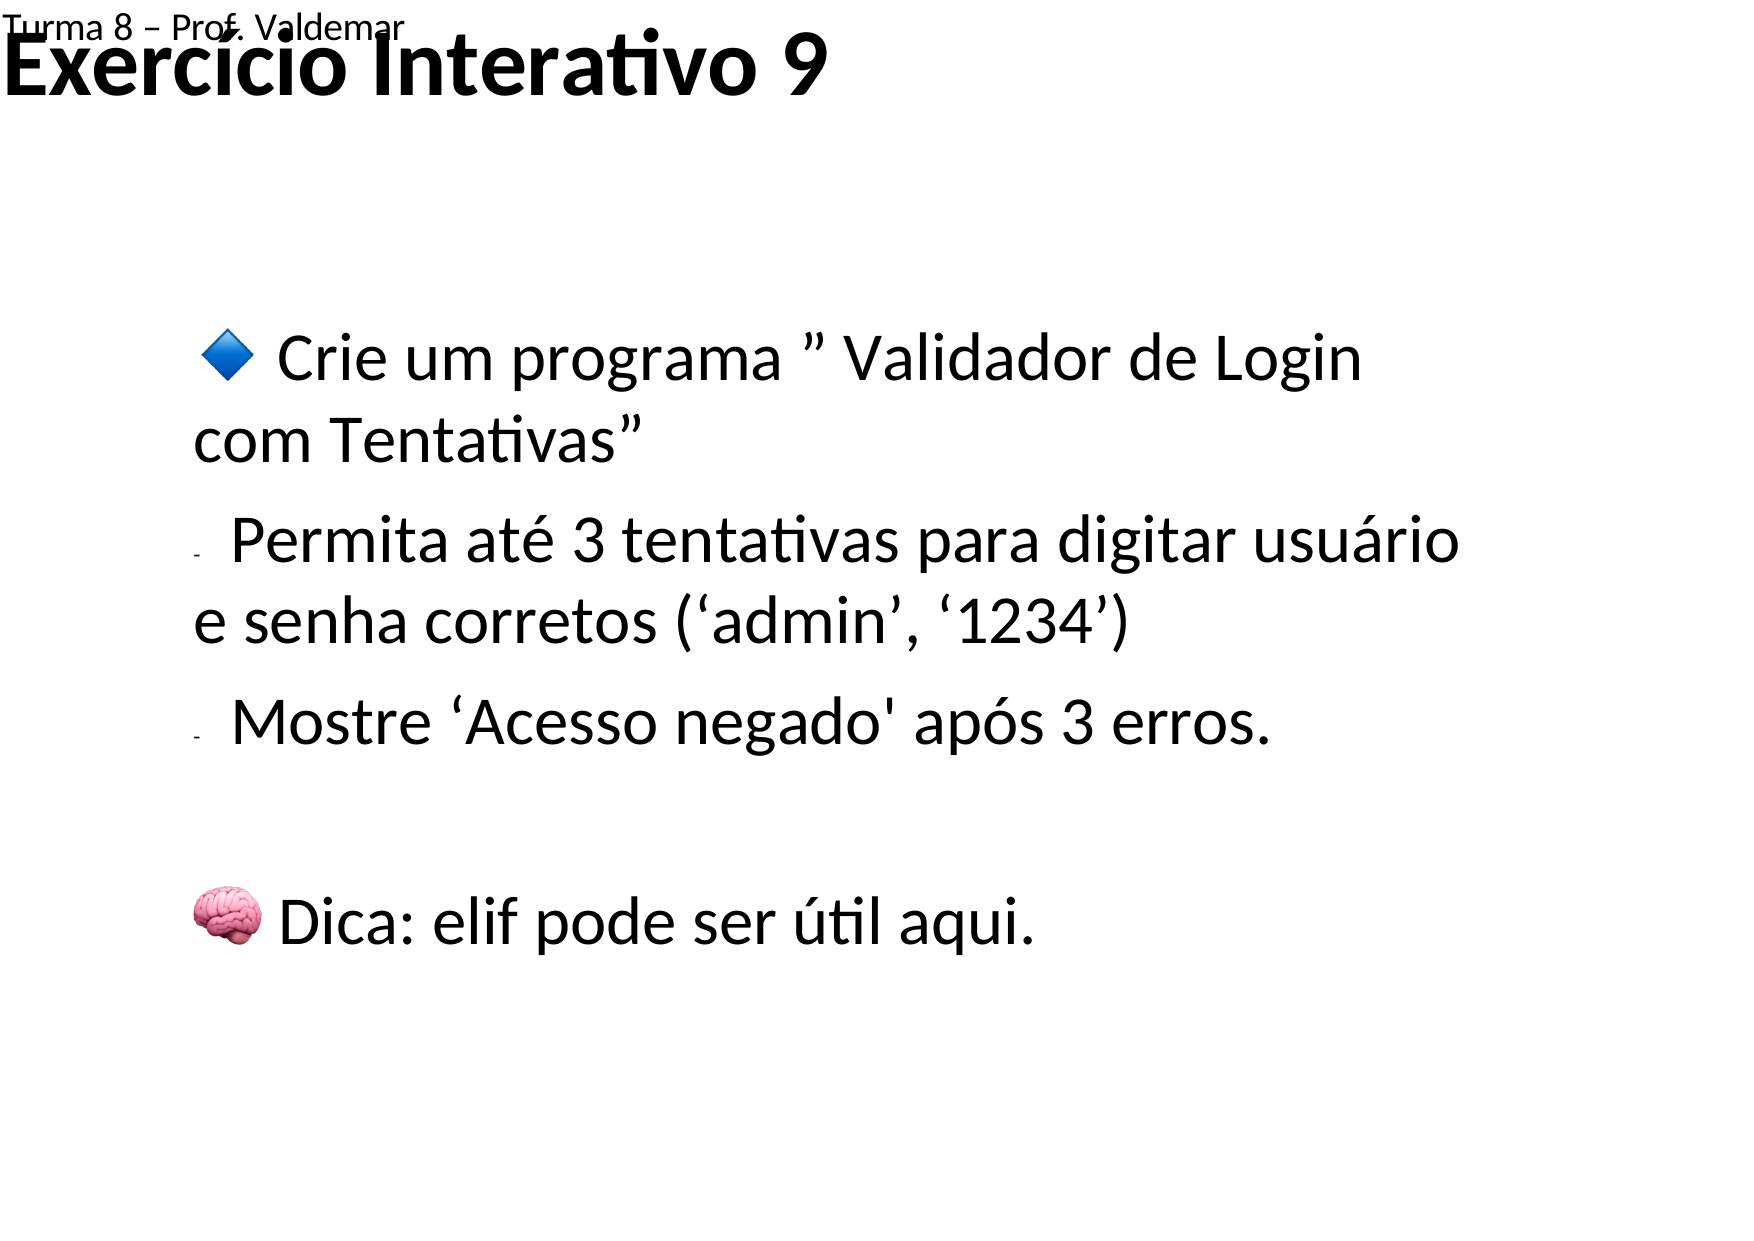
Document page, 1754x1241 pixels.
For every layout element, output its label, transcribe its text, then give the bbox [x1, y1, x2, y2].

text Dica: elif pode ser útil aqui. [193, 877, 1562, 961]
picture [193, 884, 262, 945]
list Permita até 3 tentativas para digitar usuário e senha corretos (‘admin’, ‘1234’) [193, 496, 1506, 661]
picture [201, 328, 254, 381]
list Mostre ‘Acesso negado' após 3 erros. [193, 677, 1562, 761]
text Crie um programa ” Validador de Login com Tentativas” [193, 315, 1497, 479]
